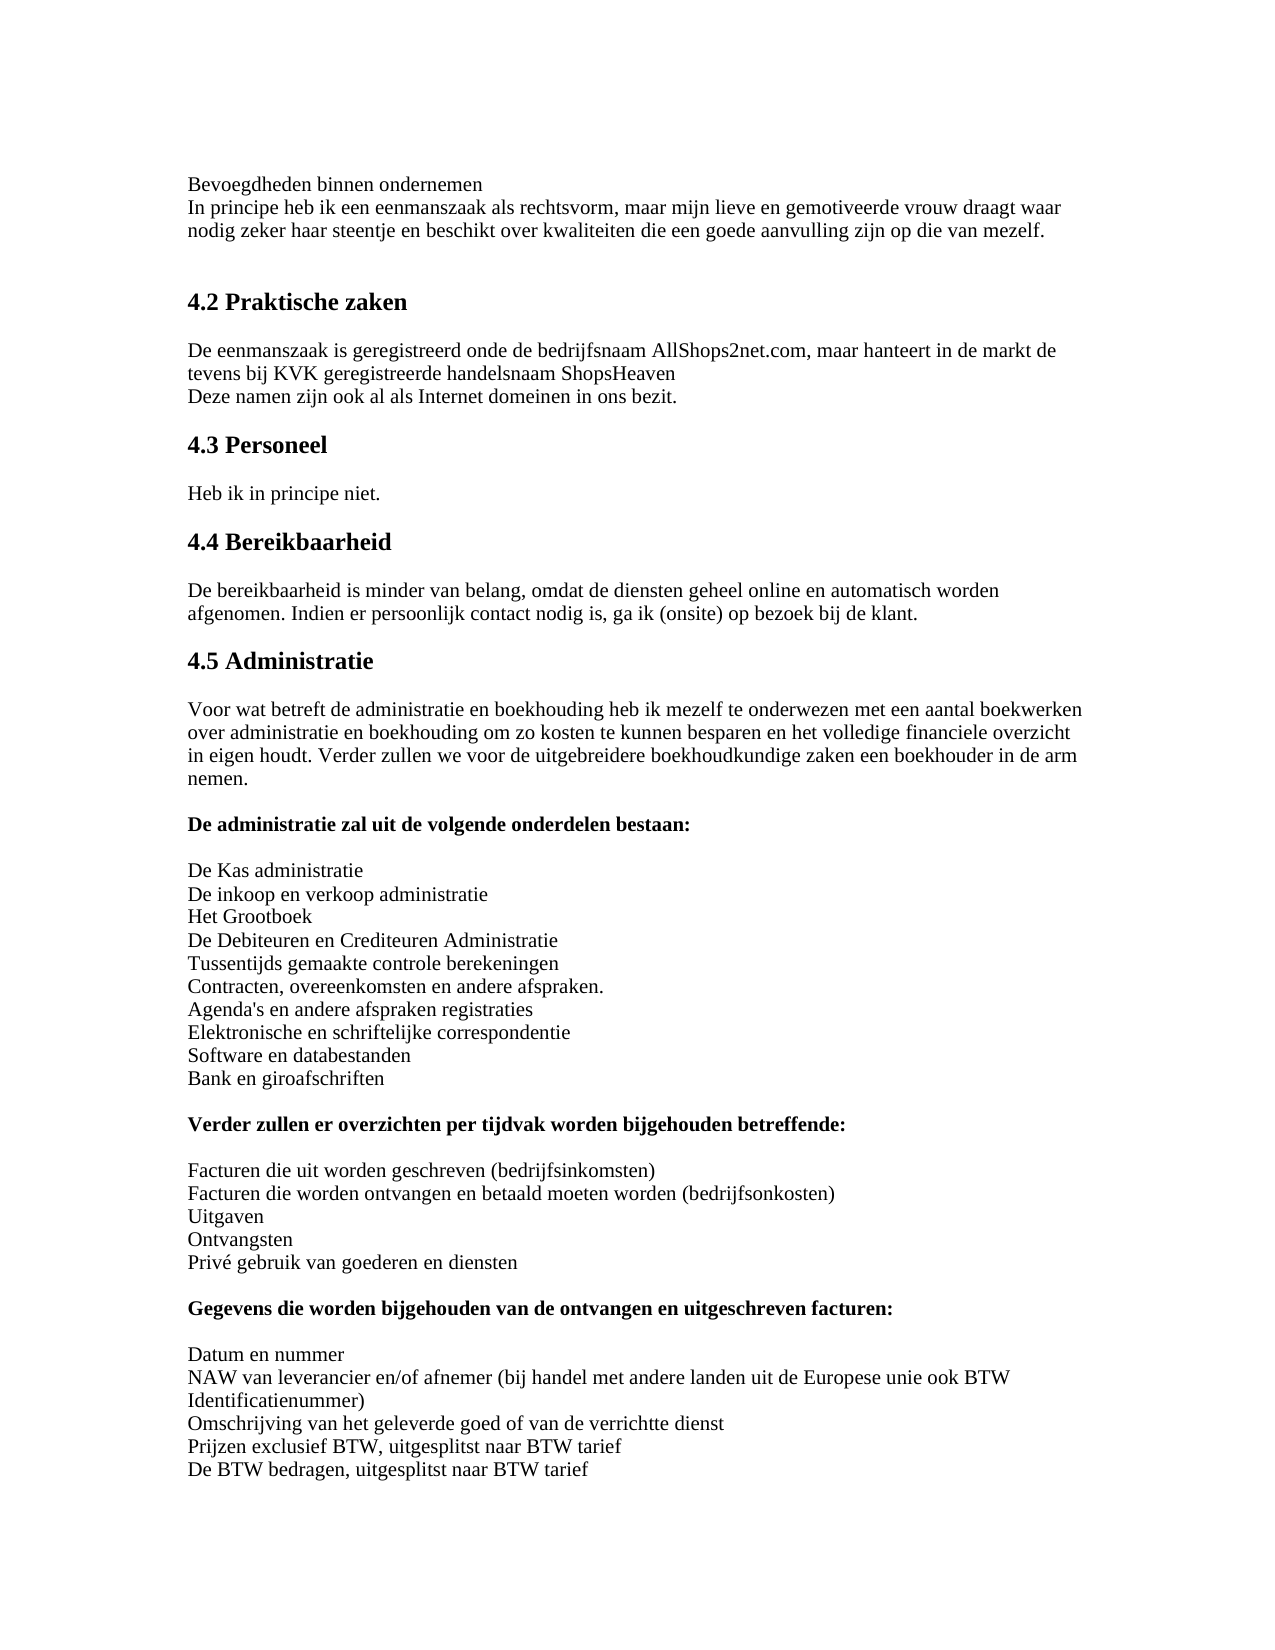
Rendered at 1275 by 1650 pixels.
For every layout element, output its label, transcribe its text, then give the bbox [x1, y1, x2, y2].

text Software en databestanden [187, 1043, 1087, 1067]
text NAW van leverancier en/of afnemer (bij handel met andere landen uit de Europese unie ook BTW Identificatienummer) [187, 1366, 1087, 1412]
text Omschrijving van het geleverde goed of van de verrichtte dienst [187, 1412, 1087, 1435]
text Contracten, overeenkomsten en andere afspraken. [187, 974, 1087, 997]
text 4.5 Administratie [187, 647, 1087, 675]
text Tussentijds gemaakte controle berekeningen [187, 951, 1087, 974]
text Voor wat betreft de administratie en boekhouding heb ik mezelf te onderwezen met een aantal boekwerken over administratie en boekhouding om zo kosten te kunnen besparen en het volledige financiele overzicht in eigen houdt. Verder zullen we voor de uitgebreidere boekhoudkundige zaken een boekhouder in de arm nemen. [187, 698, 1087, 790]
text Agenda's en andere afspraken registraties [187, 997, 1087, 1021]
text Facturen die uit worden geschreven (bedrijfsinkomsten) [187, 1159, 1087, 1182]
text De BTW bedragen, uitgesplitst naar BTW tarief [187, 1458, 1087, 1481]
text Deze namen zijn ook al als Internet domeinen in ons bezit. [187, 385, 1087, 408]
text De eenmanszaak is geregistreerd onde de bedrijfsnaam AllShops2net.com, maar hanteert in de markt de tevens bij KVK geregistreerde handelsnaam ShopsHeaven [187, 339, 1087, 385]
text De inkoop en verkoop administratie [187, 882, 1087, 905]
text Elektronische en schriftelijke correspondentie [187, 1021, 1087, 1043]
text Verder zullen er overzichten per tijdvak worden bijgehouden betreffende: [187, 1113, 1087, 1136]
text Facturen die worden ontvangen en betaald moeten worden (bedrijfsonkosten) [187, 1182, 1087, 1205]
text Heb ik in principe niet. [187, 482, 1087, 505]
text De bereikbaarheid is minder van belang, omdat de diensten geheel online en automatisch worden afgenomen. Indien er persoonlijk contact nodig is, ga ik (onsite) op bezoek bij de klant. [187, 578, 1087, 624]
text Bank en giroafschriften [187, 1067, 1087, 1089]
text De administratie zal uit de volgende onderdelen bestaan: [187, 813, 1087, 836]
text Het Grootboek [187, 905, 1087, 928]
text De Kas administratie [187, 859, 1087, 882]
text In principe heb ik een eenmanszaak als rechtsvorm, maar mijn lieve en gemotiveerde vrouw draagt waar nodig zeker haar steentje en beschikt over kwaliteiten die een goede aanvulling zijn op die van mezelf. [187, 196, 1087, 242]
text Bevoegdheden binnen ondernemen [187, 173, 1087, 196]
text Ontvangsten [187, 1228, 1087, 1251]
text 4.3 Personeel [187, 431, 1087, 459]
text Privé gebruik van goederen en diensten [187, 1251, 1087, 1274]
text De Debiteuren en Crediteuren Administratie [187, 928, 1087, 951]
text 4.4 Bereikbaarheid [187, 528, 1087, 555]
text 4.2 Praktische zaken [187, 288, 1087, 316]
text Gegevens die worden bijgehouden van de ontvangen en uitgeschreven facturen: [187, 1297, 1087, 1320]
text Datum en nummer [187, 1343, 1087, 1366]
text Prijzen exclusief BTW, uitgesplitst naar BTW tarief [187, 1435, 1087, 1458]
text Uitgaven [187, 1205, 1087, 1228]
